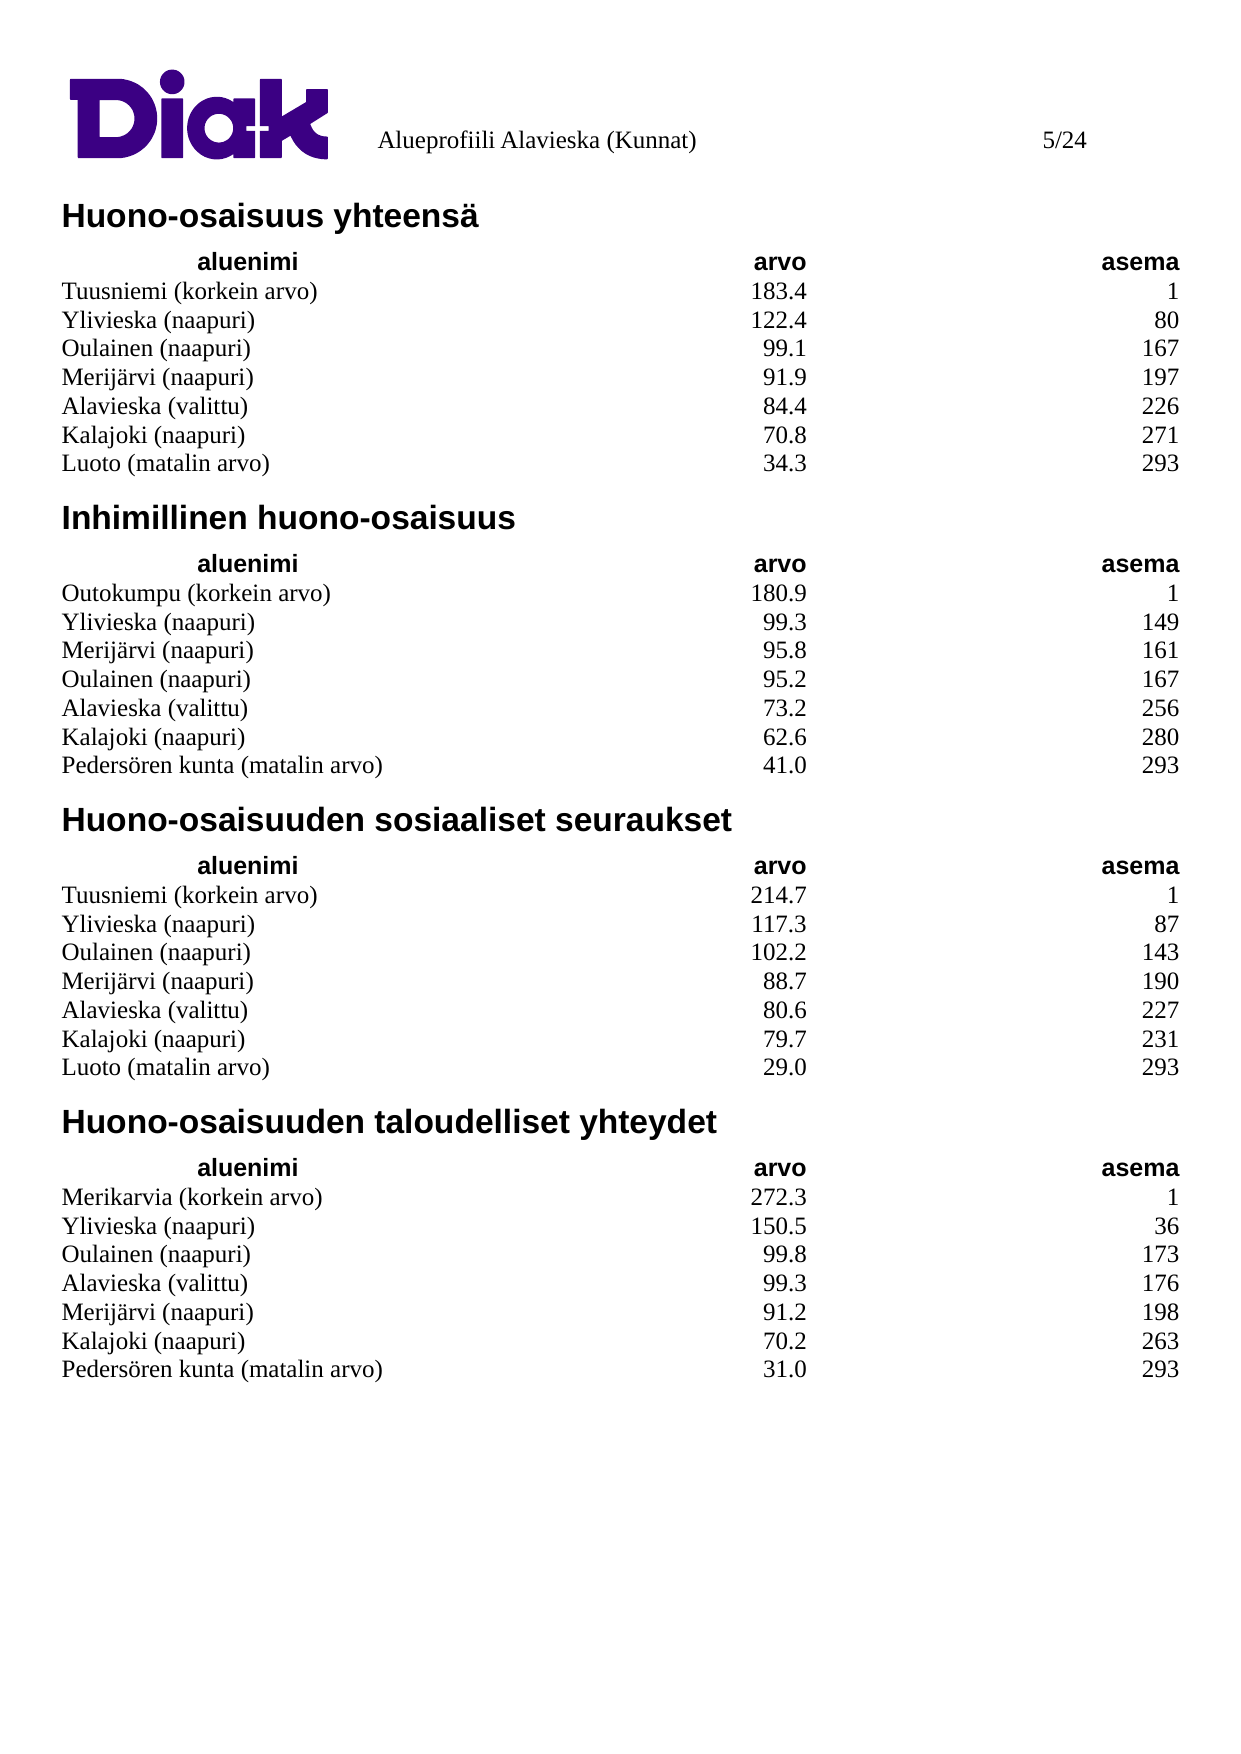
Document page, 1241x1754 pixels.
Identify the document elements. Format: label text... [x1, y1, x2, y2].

table_cell 70.8 [434, 420, 806, 448]
table_cell 150.5 [434, 1211, 806, 1239]
table_header arvo [434, 851, 806, 880]
table_cell Pedersören kunta (matalin arvo) [61, 751, 434, 779]
table_cell 198 [806, 1297, 1179, 1326]
table_cell Alavieska (valittu) [61, 693, 434, 722]
table_cell 1 [806, 578, 1179, 607]
table_cell 167 [806, 664, 1179, 693]
table_cell 99.3 [434, 1268, 806, 1297]
table_cell 95.8 [434, 636, 806, 664]
table_cell 176 [806, 1268, 1179, 1297]
table_cell Kalajoki (naapuri) [61, 420, 434, 448]
table_cell 280 [806, 722, 1179, 751]
table_cell 227 [806, 995, 1179, 1024]
table_cell 80 [806, 305, 1179, 333]
table_header aluenimi [61, 851, 434, 880]
table_cell 173 [806, 1240, 1179, 1268]
table_cell 102.2 [434, 938, 806, 966]
table_header asema [806, 247, 1179, 276]
table_cell Oulainen (naapuri) [61, 664, 434, 693]
table_cell 99.1 [434, 334, 806, 362]
table_header aluenimi [61, 1153, 434, 1182]
table_cell Merijärvi (naapuri) [61, 636, 434, 664]
table_cell Merikarvia (korkein arvo) [61, 1182, 434, 1211]
table_cell Ylivieska (naapuri) [61, 607, 434, 636]
table_cell 293 [806, 1053, 1179, 1081]
table_cell 143 [806, 938, 1179, 966]
table_cell 231 [806, 1024, 1179, 1052]
table_header asema [806, 549, 1179, 578]
table_cell 73.2 [434, 693, 806, 722]
table_cell 180.9 [434, 578, 806, 607]
table_cell 41.0 [434, 751, 806, 779]
table_cell 99.8 [434, 1240, 806, 1268]
table_cell 226 [806, 391, 1179, 420]
table_header arvo [434, 1153, 806, 1182]
table_cell 79.7 [434, 1024, 806, 1052]
table_cell Kalajoki (naapuri) [61, 1024, 434, 1052]
table_cell 190 [806, 966, 1179, 995]
table_cell Alavieska (valittu) [61, 391, 434, 420]
subtitle Inhimillinen huono-osaisuus [61, 498, 1179, 537]
table_cell Tuusniemi (korkein arvo) [61, 276, 434, 305]
table_cell Merijärvi (naapuri) [61, 1297, 434, 1326]
table_cell 70.2 [434, 1326, 806, 1354]
table_cell 36 [806, 1211, 1179, 1239]
table_cell Ylivieska (naapuri) [61, 305, 434, 333]
subtitle Huono-osaisuuden sosiaaliset seuraukset [61, 800, 1179, 839]
table_cell Oulainen (naapuri) [61, 334, 434, 362]
table_cell 214.7 [434, 880, 806, 909]
table_cell Alavieska (valittu) [61, 995, 434, 1024]
table_header arvo [434, 247, 806, 276]
table_cell 117.3 [434, 909, 806, 937]
table_cell Ylivieska (naapuri) [61, 909, 434, 937]
table_cell 88.7 [434, 966, 806, 995]
table_cell 62.6 [434, 722, 806, 751]
table_cell Oulainen (naapuri) [61, 1240, 434, 1268]
table_cell Oulainen (naapuri) [61, 938, 434, 966]
table_header asema [806, 851, 1179, 880]
table_cell 271 [806, 420, 1179, 448]
table_cell 256 [806, 693, 1179, 722]
table_cell 197 [806, 362, 1179, 391]
table_cell 95.2 [434, 664, 806, 693]
table_cell 293 [806, 449, 1179, 477]
table_cell Merijärvi (naapuri) [61, 362, 434, 391]
table_cell 34.3 [434, 449, 806, 477]
table_cell Kalajoki (naapuri) [61, 722, 434, 751]
table_header arvo [434, 549, 806, 578]
table_cell 31.0 [434, 1355, 806, 1383]
table_cell 183.4 [434, 276, 806, 305]
table_cell Tuusniemi (korkein arvo) [61, 880, 434, 909]
table_cell 263 [806, 1326, 1179, 1354]
table_header aluenimi [61, 247, 434, 276]
table_cell 293 [806, 751, 1179, 779]
table_cell 149 [806, 607, 1179, 636]
table_cell 99.3 [434, 607, 806, 636]
table_header asema [806, 1153, 1179, 1182]
subtitle Huono-osaisuus yhteensä [61, 196, 1179, 235]
table_cell Merijärvi (naapuri) [61, 966, 434, 995]
table_cell 1 [806, 1182, 1179, 1211]
table_cell Outokumpu (korkein arvo) [61, 578, 434, 607]
table_cell 161 [806, 636, 1179, 664]
table_cell 29.0 [434, 1053, 806, 1081]
table_cell 272.3 [434, 1182, 806, 1211]
table_cell 91.2 [434, 1297, 806, 1326]
table_cell Alavieska (valittu) [61, 1268, 434, 1297]
table_cell 293 [806, 1355, 1179, 1383]
table_header aluenimi [61, 549, 434, 578]
table_cell 122.4 [434, 305, 806, 333]
table_cell 84.4 [434, 391, 806, 420]
subtitle Huono-osaisuuden taloudelliset yhteydet [61, 1102, 1179, 1141]
table_cell 1 [806, 276, 1179, 305]
table_cell Luoto (matalin arvo) [61, 449, 434, 477]
table_cell Ylivieska (naapuri) [61, 1211, 434, 1239]
table_cell Kalajoki (naapuri) [61, 1326, 434, 1354]
table_cell 87 [806, 909, 1179, 937]
table_cell 91.9 [434, 362, 806, 391]
table_cell Luoto (matalin arvo) [61, 1053, 434, 1081]
table_cell 80.6 [434, 995, 806, 1024]
table_cell 167 [806, 334, 1179, 362]
table_cell Pedersören kunta (matalin arvo) [61, 1355, 434, 1383]
table_cell 1 [806, 880, 1179, 909]
